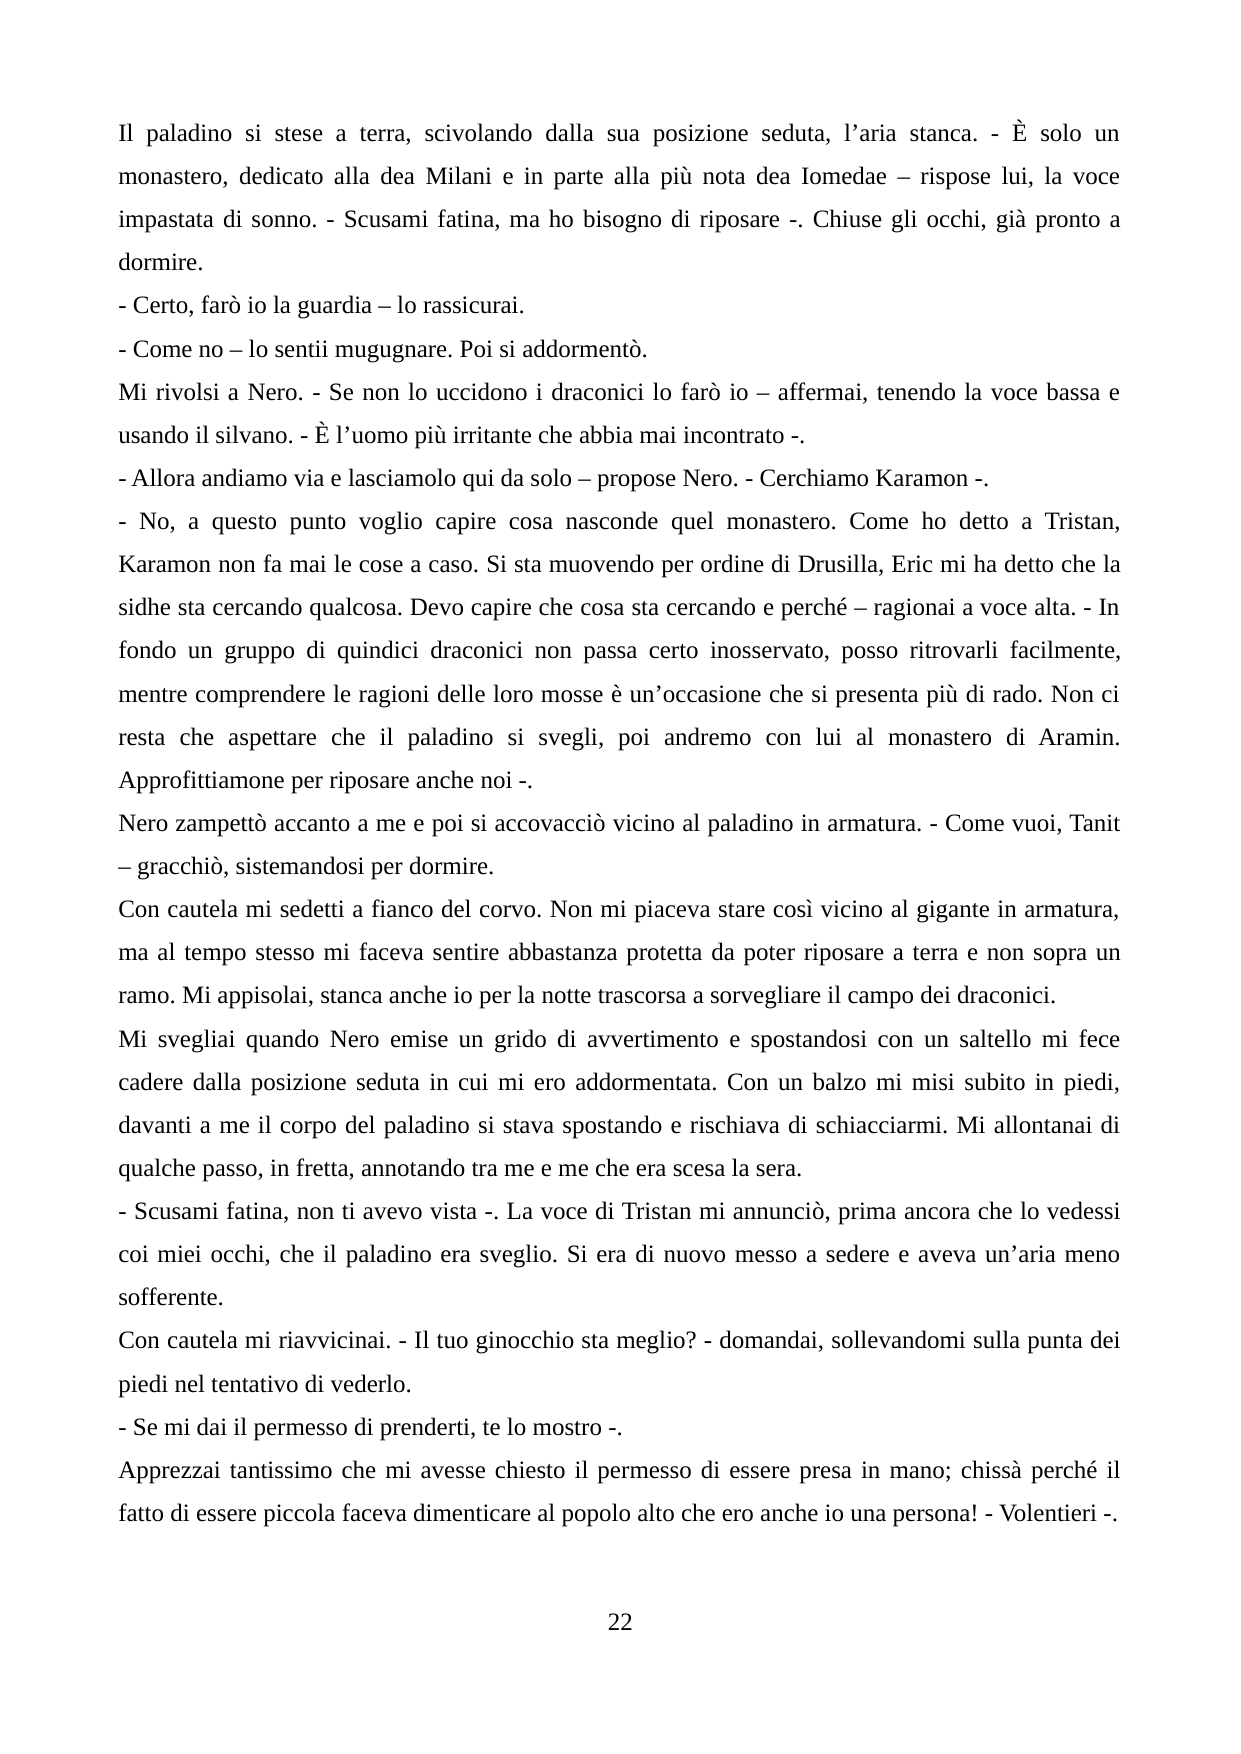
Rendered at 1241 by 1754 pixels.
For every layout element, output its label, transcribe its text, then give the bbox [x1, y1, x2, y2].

text Nero zampettò accanto a me e poi si accovacciò vicino al paladino in armatura. - Come vuoi, Tanit – gracchiò, sistemandosi per dormire. [118, 808, 1122, 880]
text - Certo, farò io la guardia – lo rassicurai. [118, 291, 1122, 319]
text - No, a questo punto voglio capire cosa nasconde quel monastero. Come ho detto a Tristan, Karamon non fa mai le cose a caso. Si sta muovendo per ordine di Drusilla, Eric mi ha detto che la sidhe sta cercando qualcosa. Devo capire che cosa sta cercando e perché – ragionai a voce alta. - In fondo un gruppo di quindici draconici non passa certo inosservato, posso ritrovarli facilmente, mentre comprendere le ragioni delle loro mosse è un’occasione che si presenta più di rado. Non ci resta che aspettare che il paladino si svegli, poi andremo con lui al monastero di Aramin. Approfittiamone per riposare anche noi -. [118, 506, 1122, 794]
text - Se mi dai il permesso di prenderti, te lo mostro -. [118, 1412, 1122, 1441]
text Apprezzai tantissimo che mi avesse chiesto il permesso di essere presa in mano; chissà perché il fatto di essere piccola faceva dimenticare al popolo alto che ero anche io una persona! - Volentieri -. [118, 1455, 1122, 1527]
text Mi rivolsi a Nero. - Se non lo uccidono i draconici lo farò io – affermai, tenendo la voce bassa e usando il silvano. - È l’uomo più irritante che abbia mai incontrato -. [118, 377, 1122, 449]
text Con cautela mi sedetti a fianco del corvo. Non mi piaceva stare così vicino al gigante in armatura, ma al tempo stesso mi faceva sentire abbastanza protetta da poter riposare a terra e non sopra un ramo. Mi appisolai, stanca anche io per la notte trascorsa a sorvegliare il campo dei draconici. [118, 894, 1122, 1009]
text Con cautela mi riavvicinai. - Il tuo ginocchio sta meglio? - domandai, sollevandomi sulla punta dei piedi nel tentativo di vederlo. [118, 1326, 1122, 1397]
text Mi svegliai quando Nero emise un grido di avvertimento e spostandosi con un saltello mi fece cadere dalla posizione seduta in cui mi ero addormentata. Con un balzo mi misi subito in piedi, davanti a me il corpo del paladino si stava spostando e rischiava di schiacciarmi. Mi allontanai di qualche passo, in fretta, annotando tra me e me che era scesa la sera. [118, 1024, 1122, 1182]
text - Allora andiamo via e lasciamolo qui da solo – propose Nero. - Cerchiamo Karamon -. [118, 463, 1122, 492]
text Il paladino si stese a terra, scivolando dalla sua posizione seduta, l’aria stanca. - È solo un monastero, dedicato alla dea Milani e in parte alla più nota dea Iomedae – rispose lui, la voce impastata di sonno. - Scusami fatina, ma ho bisogno di riposare -. Chiuse gli occhi, già pronto a dormire. [118, 118, 1122, 276]
text - Come no – lo sentii mugugnare. Poi si addormentò. [118, 334, 1122, 362]
text - Scusami fatina, non ti avevo vista -. La voce di Tristan mi annunciò, prima ancora che lo vedessi coi miei occhi, che il paladino era sveglio. Si era di nuovo messo a sedere e aveva un’aria meno sofferente. [118, 1196, 1122, 1311]
